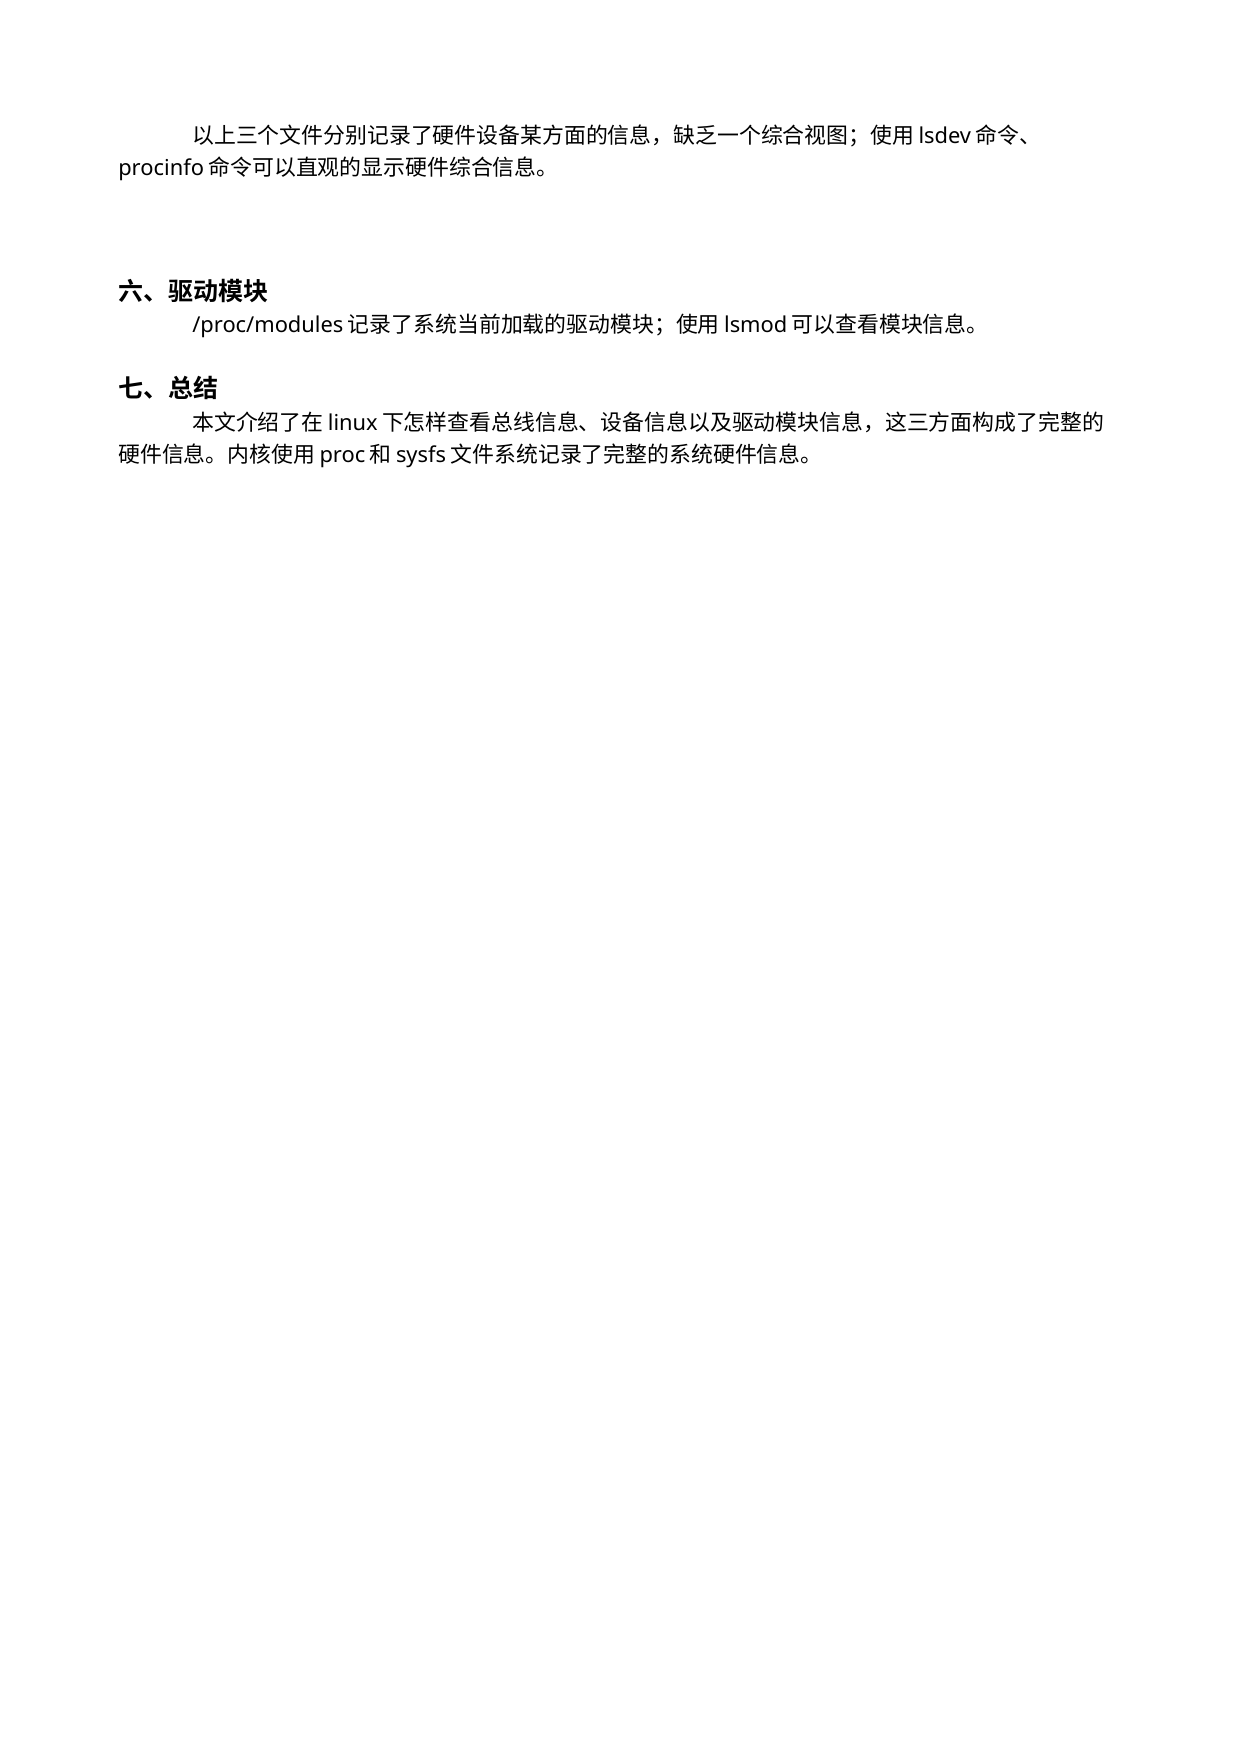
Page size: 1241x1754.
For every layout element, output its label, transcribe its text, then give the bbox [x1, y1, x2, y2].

text 六、驱动模块 [118, 271, 1122, 307]
text 以上三个文件分别记录了硬件设备某方面的信息，缺乏一个综合视图；使用lsdev命令、procinfo命令可以直观的显示硬件综合信息。 [118, 118, 1122, 182]
text 七、总结 [118, 369, 1122, 405]
text /proc/modules记录了系统当前加载的驱动模块；使用lsmod可以查看模块信息。 [118, 307, 1122, 339]
text 本文介绍了在linux下怎样查看总线信息、设备信息以及驱动模块信息，这三方面构成了完整的硬件信息。内核使用proc和sysfs文件系统记录了完整的系统硬件信息。 [118, 405, 1122, 469]
